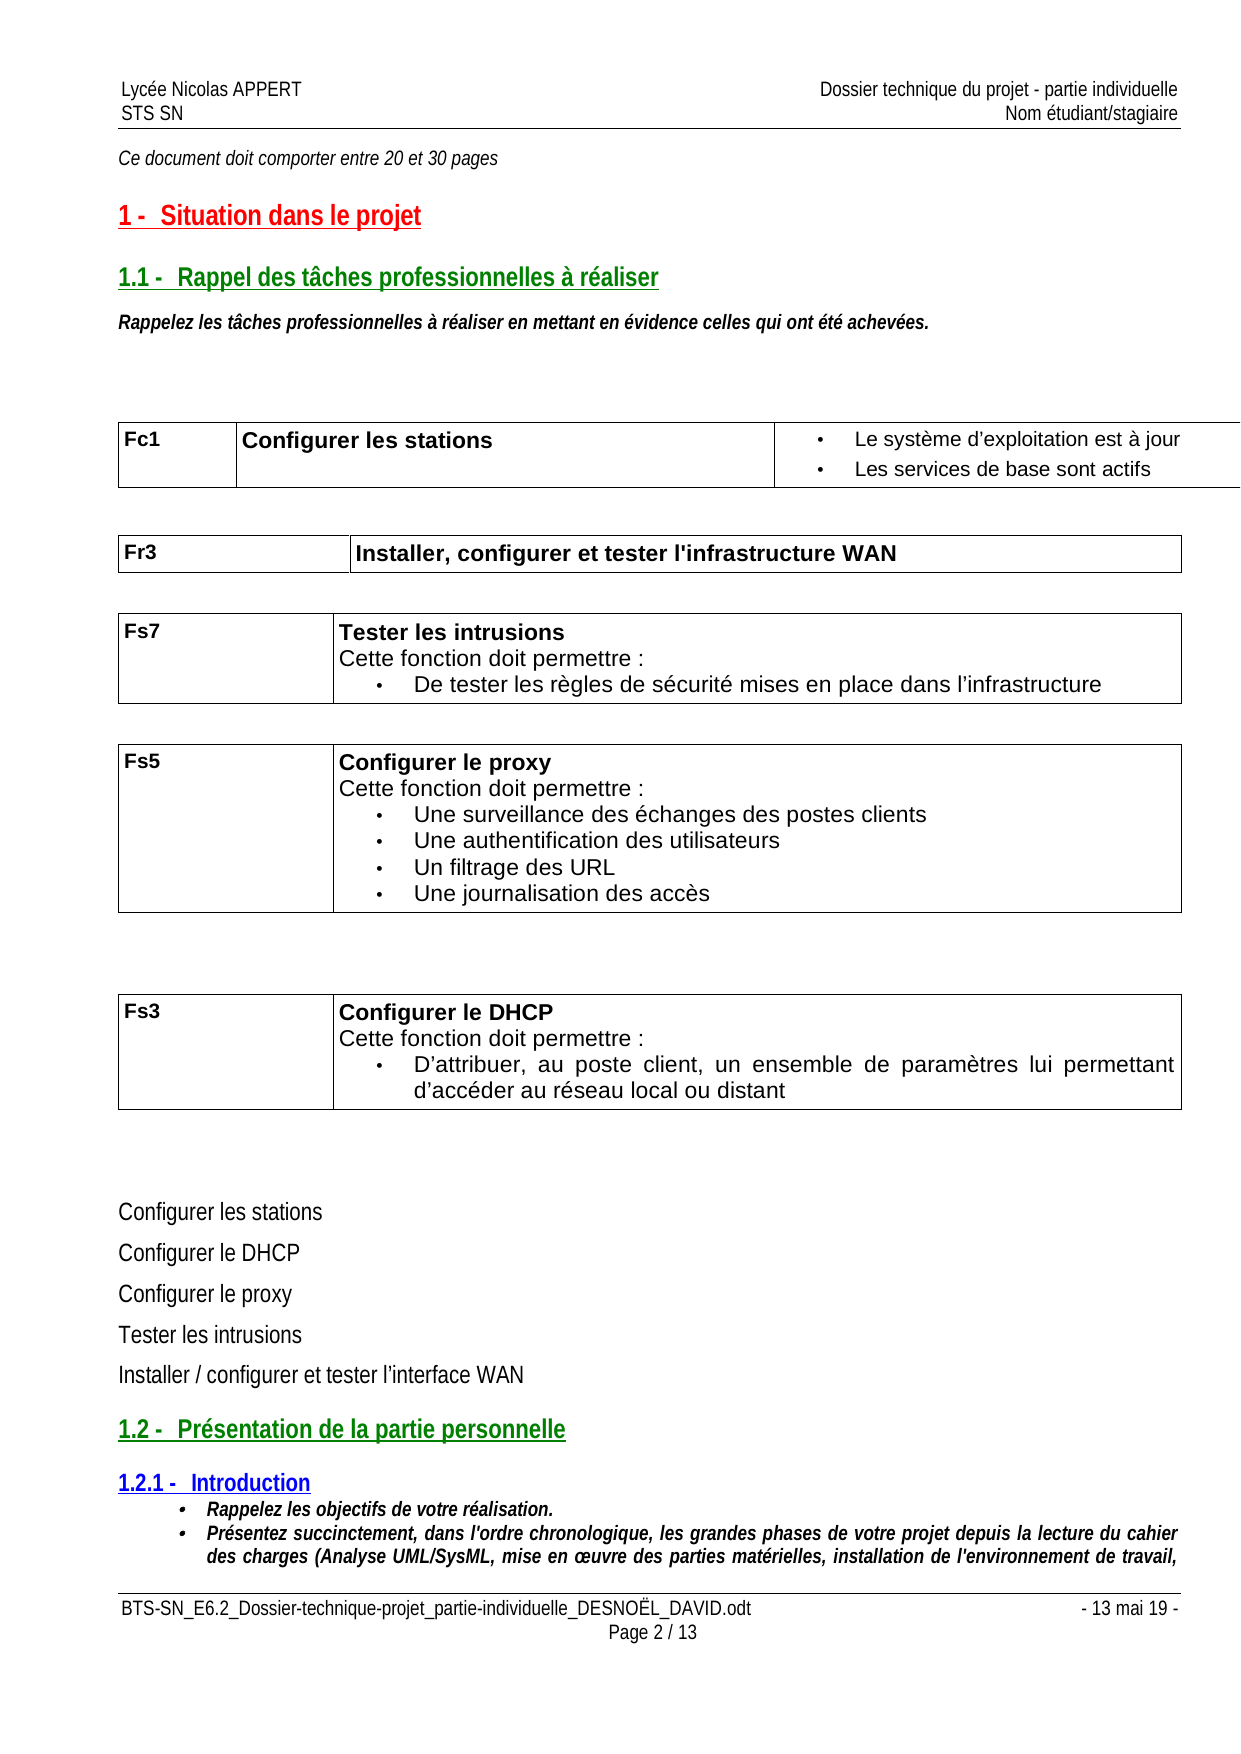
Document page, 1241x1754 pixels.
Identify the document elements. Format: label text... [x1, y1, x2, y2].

table_header Fs7 [119, 614, 333, 703]
table_header Tester les intrusions Cette fonction doit permettre : De tester les règles de sécurité mises en place dans l’infrastructure [334, 614, 1181, 703]
text Rappelez les tâches professionnelles à réaliser en mettant en évidence celles qui ont été achevées. [118, 310, 1181, 334]
table_header Fs5 [119, 745, 333, 912]
text Tester les intrusions [118, 1319, 1181, 1348]
subtitle Introduction [118, 1467, 1181, 1496]
list Rappelez les objectifs de votre réalisation. [177, 1496, 1181, 1520]
list Présentez succinctement, dans l'ordre chronologique, les grandes phases de votre projet depuis la lecture du cahier des charges (Analyse UML/SysML, mise en œuvre des parties matérielles, installation de l'environnement de travail, [177, 1520, 1181, 1568]
table_header Configurer les stations [237, 423, 774, 487]
text Configurer les stations [118, 1197, 1181, 1226]
subtitle Rappel des tâches professionnelles à réaliser [118, 261, 1181, 292]
text Ce document doit comporter entre 20 et 30 pages [118, 145, 1181, 169]
table_header Fs3 [119, 995, 333, 1109]
table_header Installer, configurer et tester l'infrastructure WAN [351, 536, 1181, 572]
table_header Fc1 [119, 423, 236, 487]
text Configurer le proxy [118, 1279, 1181, 1308]
subtitle Présentation de la partie personnelle [118, 1413, 1181, 1444]
text Installer / configurer et tester l’interface WAN [118, 1360, 1181, 1389]
text Configurer le DHCP [118, 1238, 1181, 1267]
subtitle Situation dans le projet [118, 199, 1181, 232]
table_header Fr3 [119, 536, 349, 572]
table_header Configurer le proxy Cette fonction doit permettre : Une surveillance des échanges des postes clients Une authentification des utilisateurs Un filtrage des URL Une journalisation des accès [334, 745, 1181, 912]
table_header Le système d’exploitation est à jour Les services de base sont actifs [775, 423, 1240, 487]
table_header Configurer le DHCP Cette fonction doit permettre : D’attribuer, au poste client, un ensemble de paramètres lui permettant d’accéder au réseau local ou distant [334, 995, 1181, 1109]
